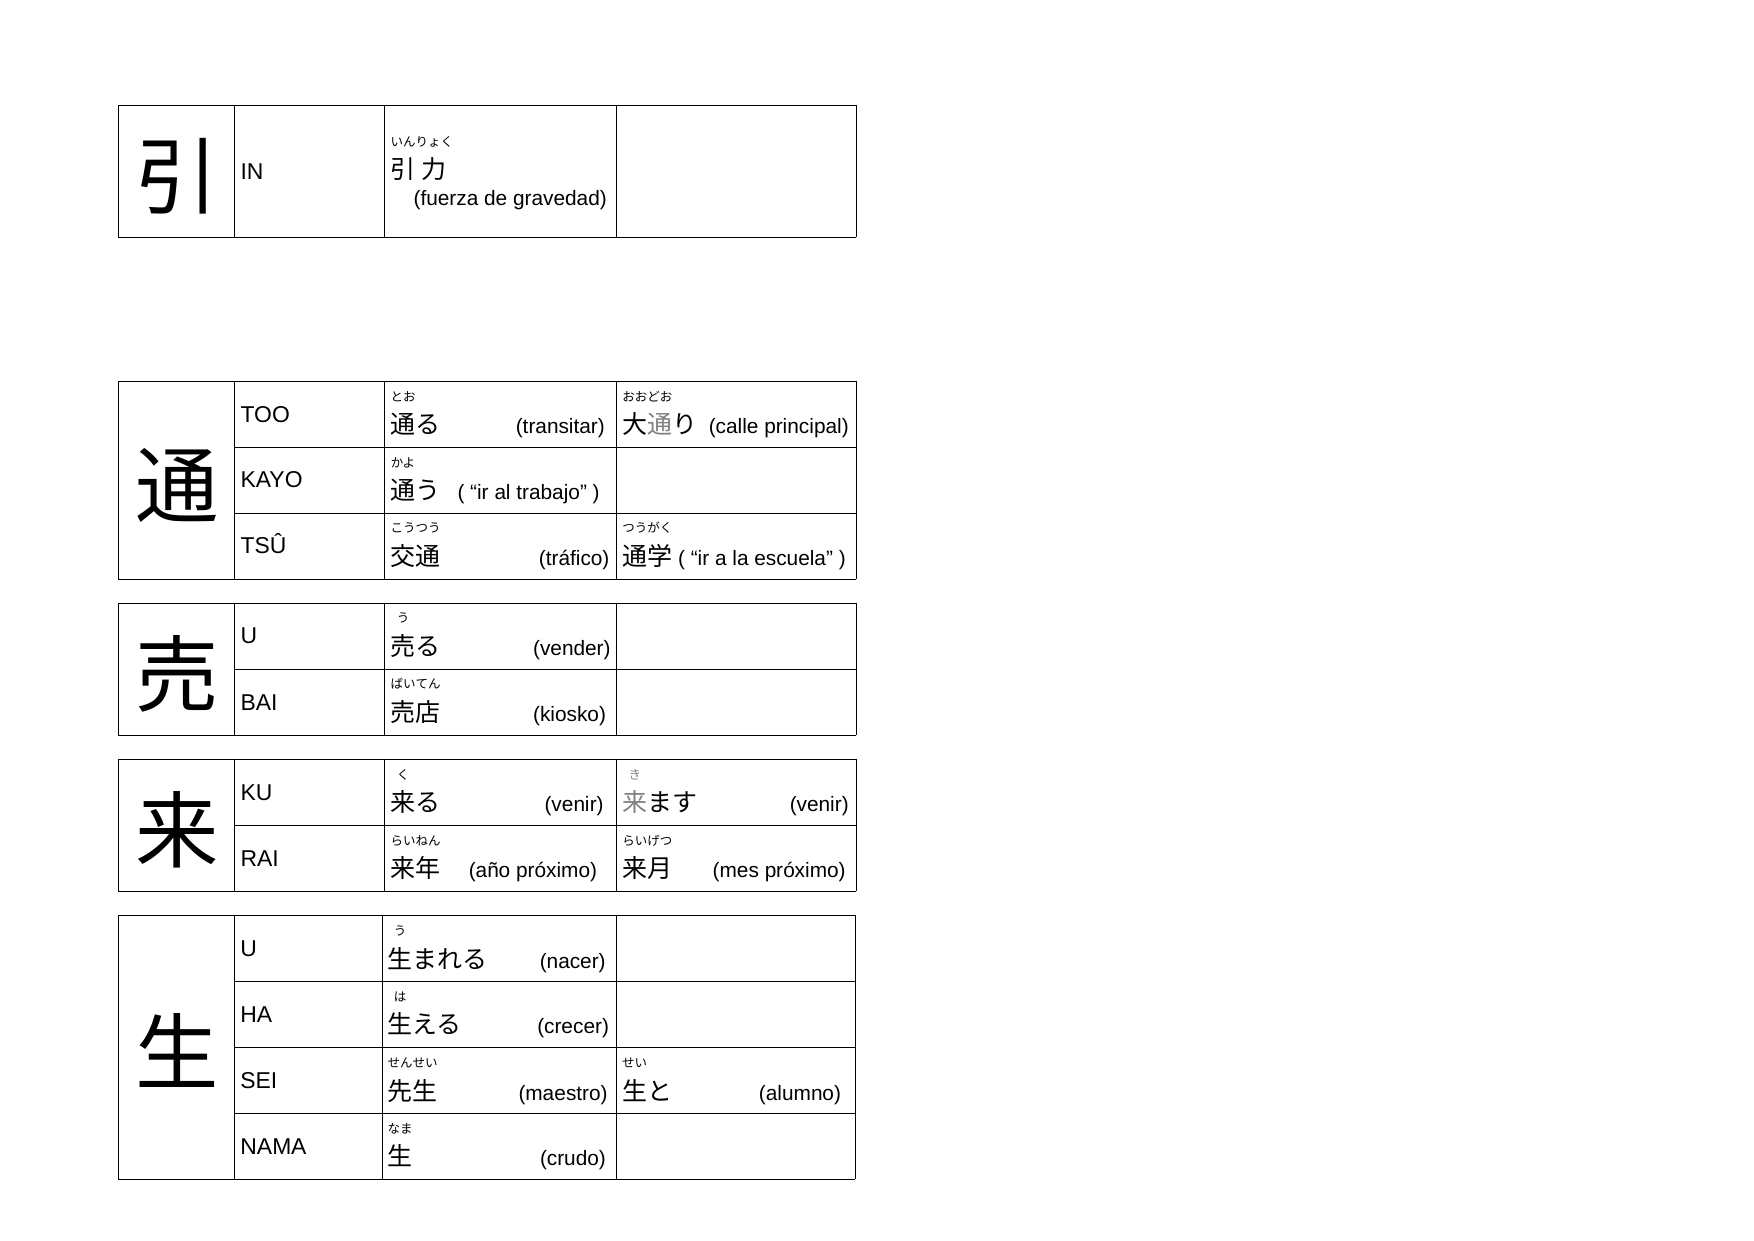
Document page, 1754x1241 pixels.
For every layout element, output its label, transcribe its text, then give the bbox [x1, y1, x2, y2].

table_cell HA [235, 982, 382, 1047]
table_header [617, 604, 856, 668]
table_cell 先せん生せい (maestro) [383, 1048, 616, 1113]
table_header 来きます (venir) [617, 760, 856, 825]
table_header 売うる (vender) [385, 604, 616, 668]
table_cell 生せいと (alumno) [617, 1048, 855, 1113]
table_cell 通つう学がく ( “ir a la escuela” ) [617, 514, 856, 578]
table_cell NAMA [235, 1114, 382, 1179]
table_header 引 [119, 106, 234, 237]
table_header U [235, 604, 384, 668]
table_cell [617, 106, 856, 237]
table_header 来 [119, 760, 234, 891]
table_header U [235, 916, 382, 981]
table_cell [617, 982, 855, 1047]
table_cell KAYO [235, 448, 384, 513]
table_cell 通かよう ( “ir al trabajo” ) [385, 448, 616, 513]
table_header 売 [119, 604, 234, 735]
table_cell 来らい月げつ (mes próximo) [617, 826, 856, 891]
table_header TOO [235, 382, 384, 447]
table_header 生 [119, 916, 234, 1179]
table_cell SEI [235, 1048, 382, 1113]
table_cell 生はえる (crecer) [383, 982, 616, 1047]
table_cell IN [235, 106, 384, 237]
table_header 来くる (venir) [385, 760, 616, 825]
table_header [617, 916, 855, 981]
table_cell [617, 448, 856, 513]
table_cell TSÛ [235, 514, 384, 578]
table_cell [617, 1114, 855, 1179]
table_header 大おお通どおり (calle principal) [617, 382, 856, 447]
table_cell BAI [235, 670, 384, 735]
table_header KU [235, 760, 384, 825]
table_header 通とおる (transitar) [385, 382, 616, 447]
table_cell 生なま (crudo) [383, 1114, 616, 1179]
table_cell RAI [235, 826, 384, 891]
table_cell 交こう通つう (tráfico) [385, 514, 616, 578]
table_cell 売ばい店てん (kiosko) [385, 670, 616, 735]
table_cell 引いん力りょく (fuerza de gravedad) [385, 106, 616, 237]
table_cell 来らい年ねん (año próximo) [385, 826, 616, 891]
table_header 生うまれる (nacer) [383, 916, 616, 981]
table_header 通 [119, 382, 234, 578]
table_cell [617, 670, 856, 735]
